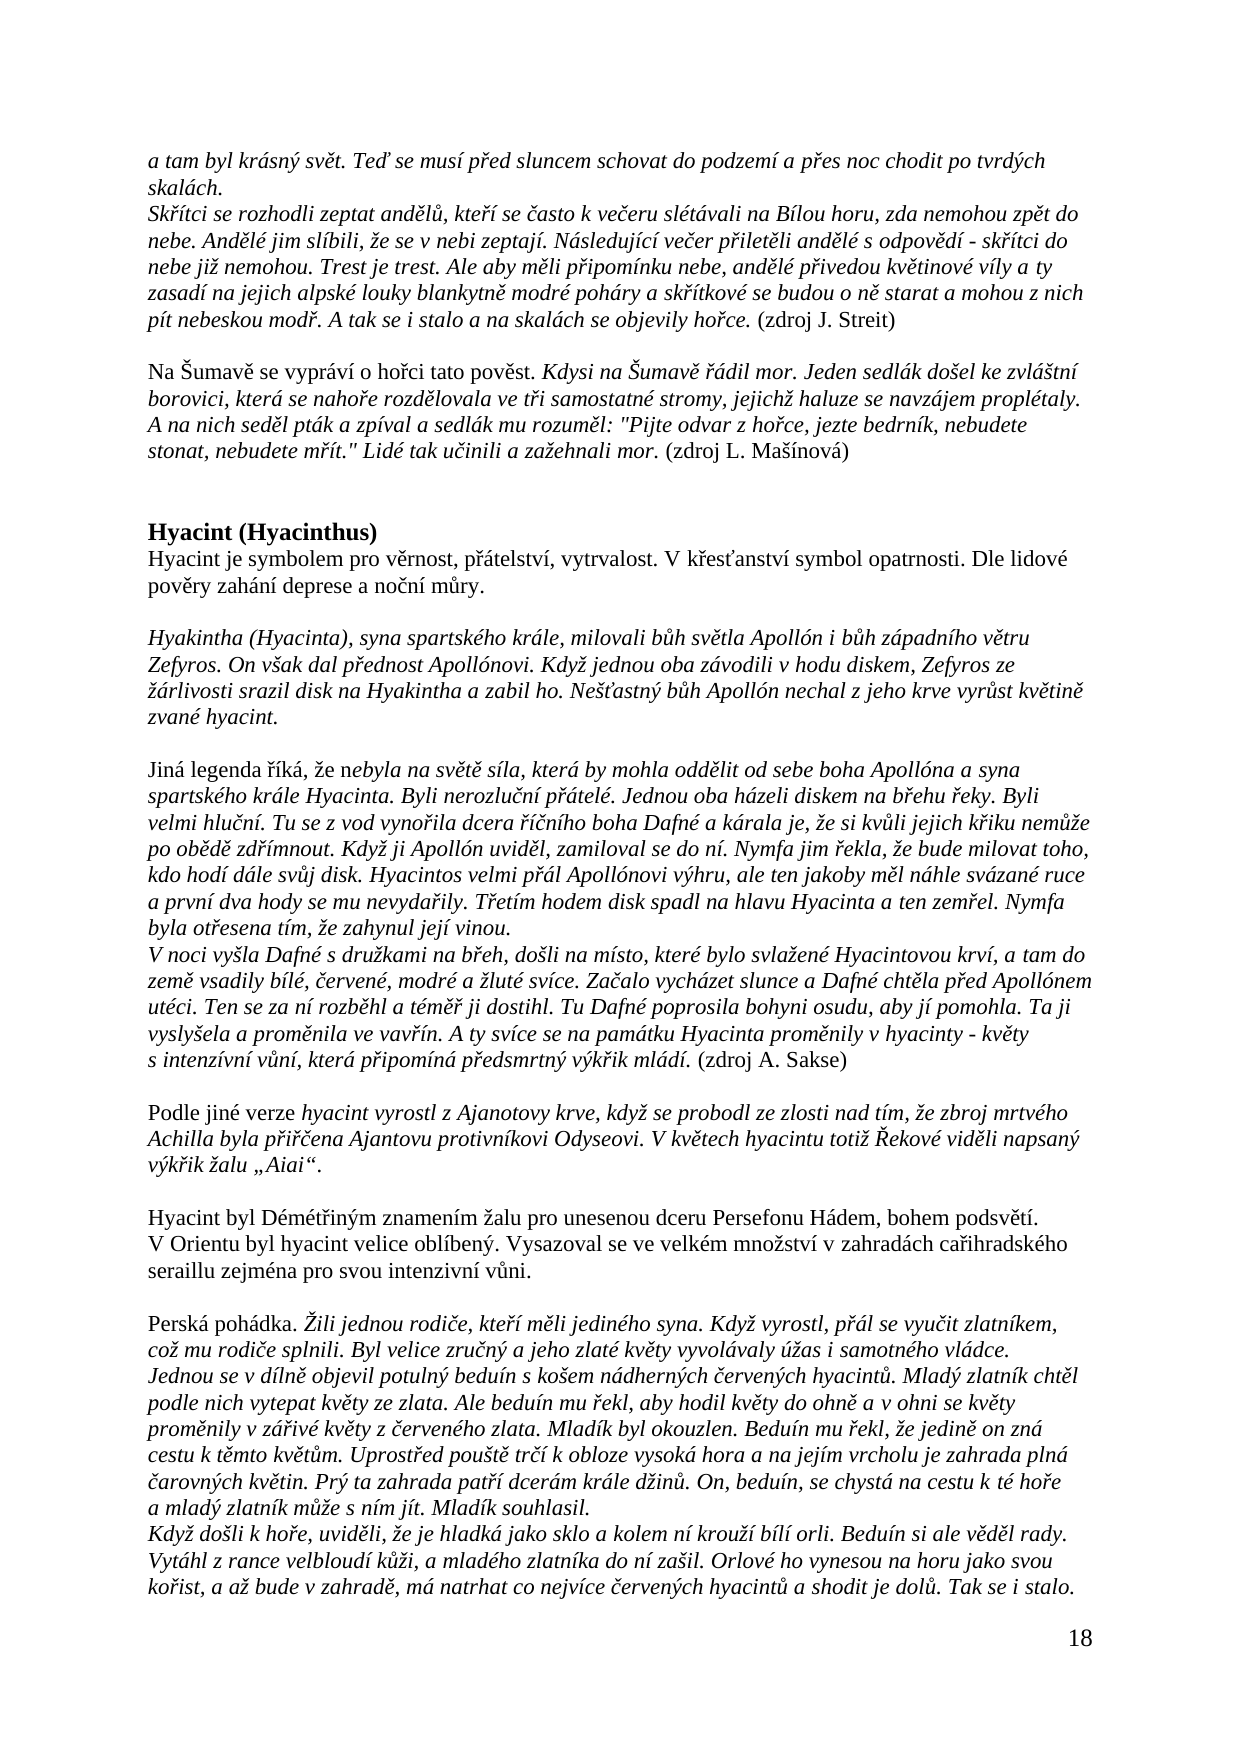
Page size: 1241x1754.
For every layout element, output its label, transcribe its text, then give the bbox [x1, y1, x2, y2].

text Jiná legenda říká, že nebyla na světě síla, která by mohla oddělit od sebe boha Apollóna a syna spartského krále Hyacinta. Byli nerozluční přátelé. Jednou oba házeli diskem na břehu řeky. Byli velmi hluční. Tu se z vod vynořila dcera říčního boha Dafné a kárala je, že si kvůli jejich křiku nemůže po obědě zdřímnout. Když ji Apollón uviděl, zamiloval se do ní. Nymfa jim řekla, že bude milovat toho, kdo hodí dále svůj disk. Hyacintos velmi přál Apollónovi výhru, ale ten jakoby měl náhle svázané ruce a první dva hody se mu nevydařily. Třetím hodem disk spadl na hlavu Hyacinta a ten zemřel. Nymfa byla otřesena tím, že zahynul její vinou. [148, 756, 1093, 941]
text Perská pohádka. Žili jednou rodiče, kteří měli jediného syna. Když vyrostl, přál se vyučit zlatníkem, což mu rodiče splnili. Byl velice zručný a jeho zlaté květy vyvolávaly úžas i samotného vládce. [148, 1309, 1093, 1362]
text Na Šumavě se vypráví o hořci tato pověst. Kdysi na Šumavě řádil mor. Jeden sedlák došel ke zvláštní borovici, která se nahoře rozdělovala ve tři samostatné stromy, jejichž haluze se navzájem proplétaly. A na nich seděl pták a zpíval a sedlák mu rozuměl: "Pijte odvar z hořce, jezte bedrník, nebudete stonat, nebudete mřít." Lidé tak učinili a zažehnali mor. (zdroj L. Mašínová) [148, 358, 1093, 464]
text a tam byl krásný svět. Teď se musí před sluncem schovat do podzemí a přes noc chodit po tvrdých skalách. [148, 148, 1093, 200]
text Hyacint byl Démétřiným znamením žalu pro unesenou dceru Persefonu Hádem, bohem podsvětí. [148, 1204, 1093, 1231]
text Skřítci se rozhodli zeptat andělů, kteří se často k večeru slétávali na Bílou horu, zda nemohou zpět do nebe. Andělé jim slíbili, že se v nebi zeptají. Následující večer přiletěli andělé s odpovědí - skřítci do nebe již nemohou. Trest je trest. Ale aby měli připomínku nebe, andělé přivedou květinové víly a ty zasadí na jejich alpské louky blankytně modré poháry a skřítkové se budou o ně starat a mohou z nich pít nebeskou modř. A tak se i stalo a na skalách se objevily hořce. (zdroj J. Streit) [148, 200, 1093, 332]
text Podle jiné verze hyacint vyrostl z Ajanotovy krve, když se probodl ze zlosti nad tím, že zbroj mrtvého Achilla byla přiřčena Ajantovu protivníkovi Odyseovi. V květech hyacintu totiž Řekové viděli napsaný výkřik žalu „Aiai“. [148, 1099, 1093, 1178]
text Hyakintha (Hyacinta), syna spartského krále, milovali bůh světla Apollón i bůh západního větru Zefyros. On však dal přednost Apollónovi. Když jednou oba závodili v hodu diskem, Zefyros ze žárlivosti srazil disk na Hyakintha a zabil ho. Nešťastný bůh Apollón nechal z jeho krve vyrůst květině zvané hyacint. [148, 624, 1093, 730]
text Hyacint (Hyacinthus) [148, 517, 1093, 545]
text Jednou se v dílně objevil potulný beduín s košem nádherných červených hyacintů. Mladý zlatník chtěl podle nich vytepat květy ze zlata. Ale beduín mu řekl, aby hodil květy do ohně a v ohni se květy proměnily v zářivé květy z červeného zlata. Mladík byl okouzlen. Beduín mu řekl, že jedině on zná cestu k těmto květům. Uprostřed pouště trčí k obloze vysoká hora a na jejím vrcholu je zahrada plná čarovných květin. Prý ta zahrada patří dcerám krále džinů. On, beduín, se chystá na cestu k té hoře a mladý zlatník může s ním jít. Mladík souhlasil. [148, 1362, 1093, 1520]
text Když došli k hoře, uviděli, že je hladká jako sklo a kolem ní krouží bílí orli. Beduín si ale věděl rady. Vytáhl z rance velbloudí kůži, a mladého zlatníka do ní zašil. Orlové ho vynesou na horu jako svou kořist, a až bude v zahradě, má natrhat co nejvíce červených hyacintů a shodit je dolů. Tak se i stalo. [148, 1520, 1093, 1599]
text V noci vyšla Dafné s družkami na břeh, došli na místo, které bylo svlažené Hyacintovou krví, a tam do země vsadily bílé, červené, modré a žluté svíce. Začalo vycházet slunce a Dafné chtěla před Apollónem utéci. Ten se za ní rozběhl a téměř ji dostihl. Tu Dafné poprosila bohyni osudu, aby jí pomohla. Ta ji vyslyšela a proměnila ve vavřín. A ty svíce se na památku Hyacinta proměnily v hyacinty - květy s intenzívní vůní, která připomíná předsmrtný výkřik mládí. (zdroj A. Sakse) [148, 941, 1093, 1072]
text Hyacint je symbolem pro věrnost, přátelství, vytrvalost. V křesťanství symbol opatrnosti. Dle lidové pověry zahání deprese a noční můry. [148, 545, 1093, 598]
text V Orientu byl hyacint velice oblíbený. Vysazoval se ve velkém množství v zahradách cařihradského seraillu zejména pro svou intenzivní vůni. [148, 1231, 1093, 1283]
